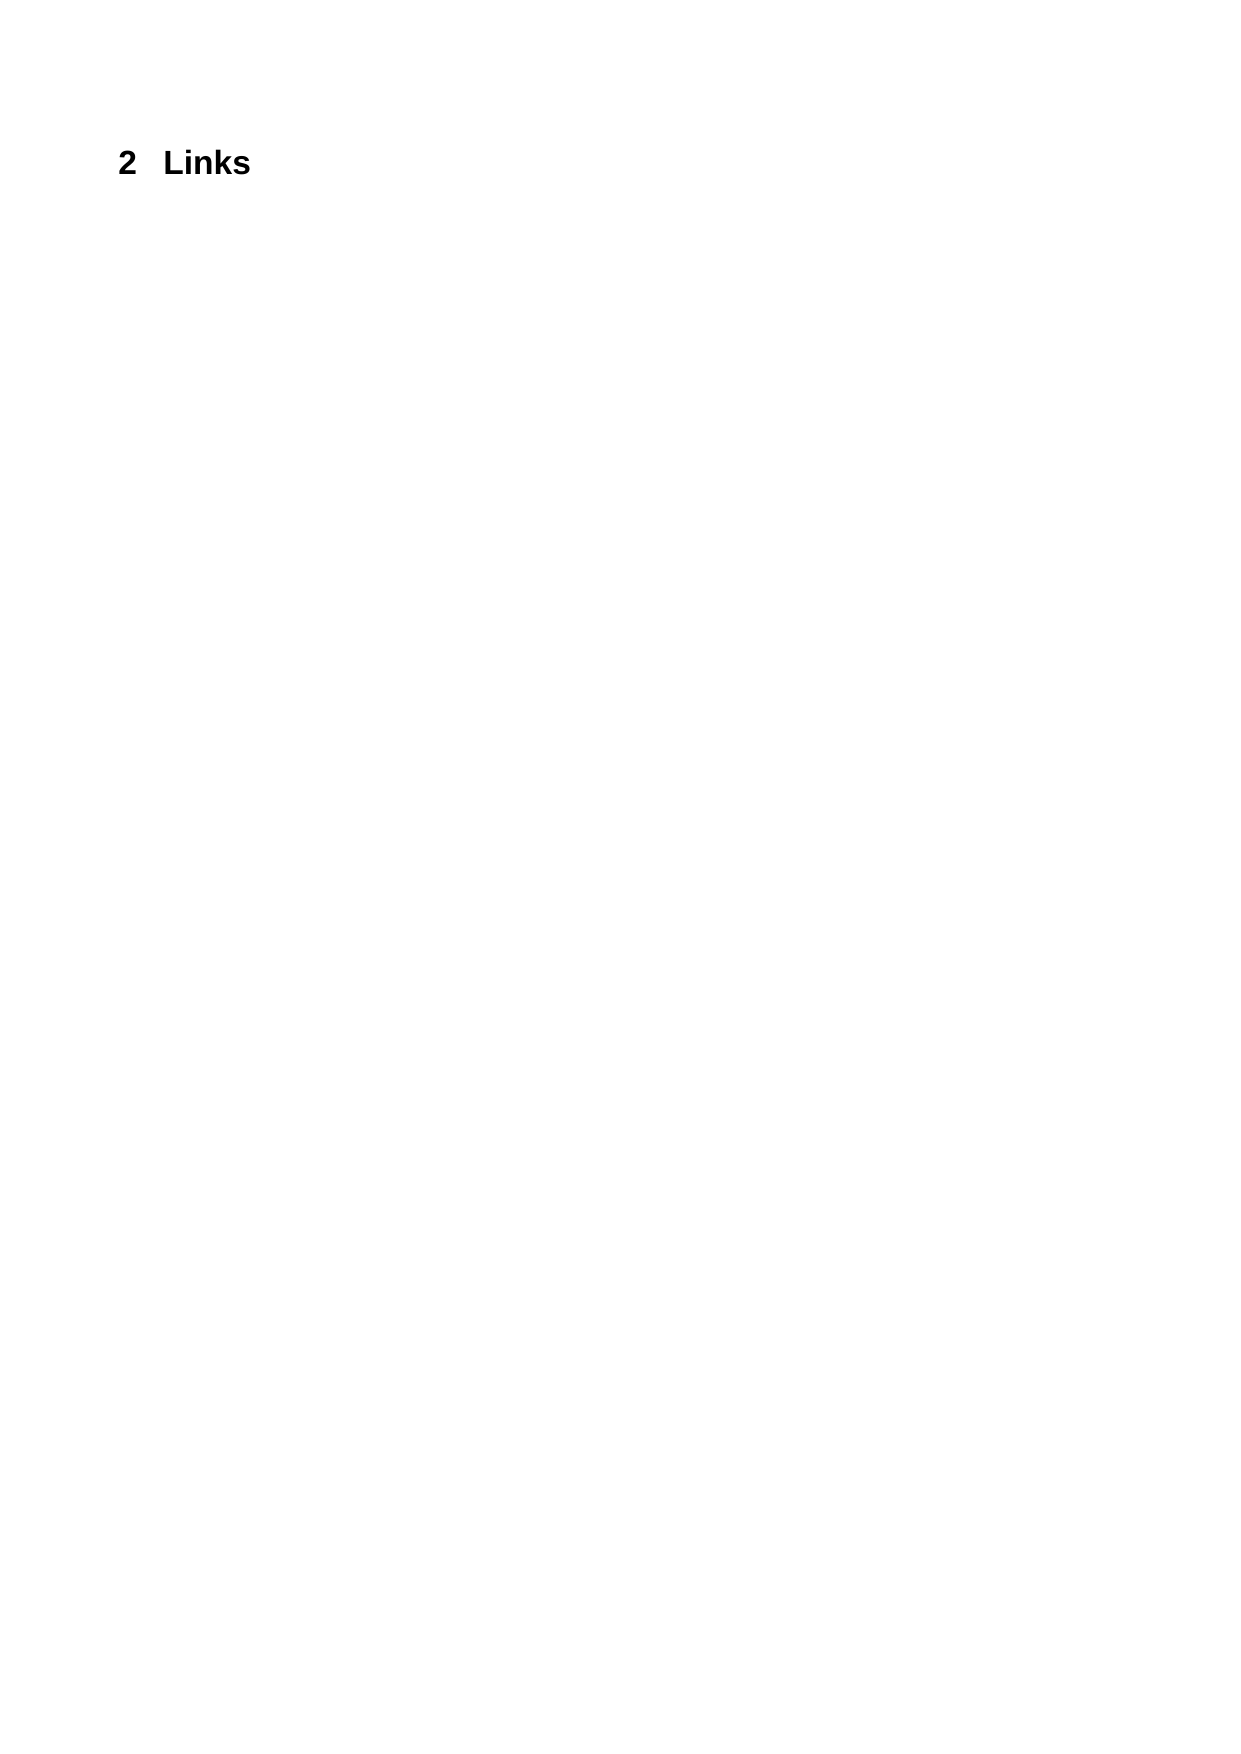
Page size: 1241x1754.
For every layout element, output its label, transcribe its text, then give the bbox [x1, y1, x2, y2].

subtitle Links [118, 143, 1122, 182]
